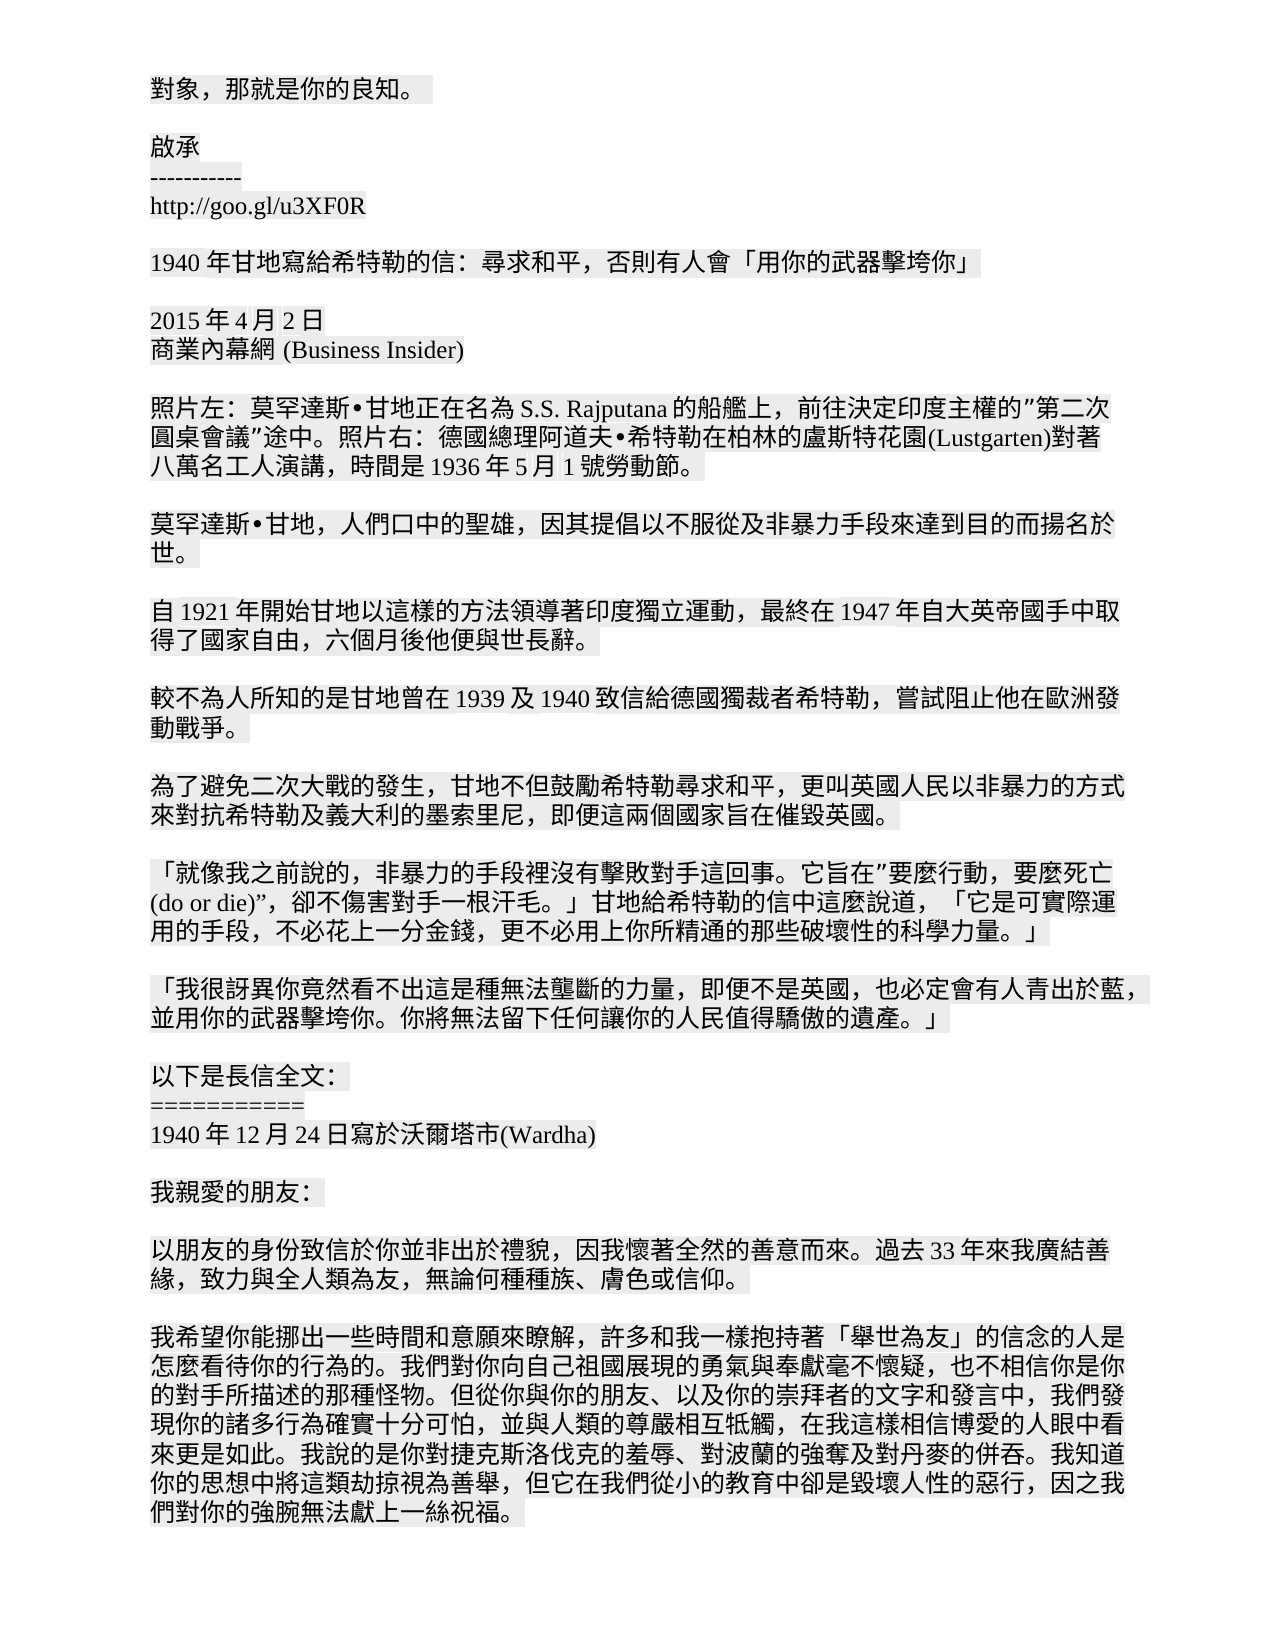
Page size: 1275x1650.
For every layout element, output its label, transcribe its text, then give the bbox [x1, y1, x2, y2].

text 甘地給希特勒的長信如下，我還是先貼在這裡，巴勒網高手如雲，還是請大家看一下有沒有要改的，沒問題我再貼到首頁。 各位別以為甘地只是寫信和希特勒寒暄或說說教而已，在我看這信是不折不扣的警告和宣戰，我若是獨裁者，恐怕會認真考慮要不要一意孤行下去。 昨天重看「帝國毀滅」，十分感動，不是感動希特勒，而是他身邊的這些人，個個正直，誠信，充滿信念和榮譽感，堅定不移，可說到了虔誠的程度。這些人確實做了很多可怕的事，但他們卻一點都不卑鄙。 我對人性這一切難以理解的事仍然充滿疑惑，但我似乎慢慢感覺人不該崇拜，崇拜讓你停止了思考，一旦你崇拜，你就等於把自己的靈魂交了出去。而你永遠只該把靈魂交給一個對象，那就是你的良知。 啟承 ----------- http://goo.gl/u3XF0R 1940 年甘地寫給希特勒的信：尋求和平，否則有人會「用你的武器擊垮你」 2015年4月2日 商業內幕網 (Business Insider) 照片左：莫罕達斯•甘地正在名為S.S. Rajputana的船艦上，前往決定印度主權的”第二次圓桌會議”途中。照片右：德國總理阿道夫•希特勒在柏林的盧斯特花園(Lustgarten)對著八萬名工人演講，時間是1936年5月1號勞動節。 莫罕達斯•甘地，人們口中的聖雄，因其提倡以不服從及非暴力手段來達到目的而揚名於世。 自1921年開始甘地以這樣的方法領導著印度獨立運動，最終在1947年自大英帝國手中取得了國家自由，六個月後他便與世長辭。 較不為人所知的是甘地曾在1939及1940致信給德國獨裁者希特勒，嘗試阻止他在歐洲發動戰爭。 為了避免二次大戰的發生，甘地不但鼓勵希特勒尋求和平，更叫英國人民以非暴力的方式來對抗希特勒及義大利的墨索里尼，即便這兩個國家旨在催毀英國。 「就像我之前說的，非暴力的手段裡沒有擊敗對手這回事。它旨在”要麼行動，要麼死亡(do or die)”，卻不傷害對手一根汗毛。」甘地給希特勒的信中這麼說道，「它是可實際運用的手段，不必花上一分金錢，更不必用上你所精通的那些破壞性的科學力量。」 「我很訝異你竟然看不出這是種無法壟斷的力量，即便不是英國，也必定會有人青出於藍，並用你的武器擊垮你。你將無法留下任何讓你的人民值得驕傲的遺產。」 以下是長信全文： =========== 1940年12月24日寫於沃爾塔市(Wardha) 我親愛的朋友： 以朋友的身份致信於你並非出於禮貌，因我懷著全然的善意而來。過去33年來我廣結善緣，致力與全人類為友，無論何種種族、膚色或信仰。 我希望你能挪出一些時間和意願來瞭解，許多和我一樣抱持著「舉世為友」的信念的人是怎麼看待你的行為的。我們對你向自己祖國展現的勇氣與奉獻毫不懷疑，也不相信你是你的對手所描述的那種怪物。但從你與你的朋友、以及你的崇拜者的文字和發言中，我們發現你的諸多行為確實十分可怕，並與人類的尊嚴相互牴觸，在我這樣相信博愛的人眼中看來更是如此。我說的是你對捷克斯洛伐克的羞辱、對波蘭的強奪及對丹麥的併吞。我知道你的思想中將這類劫掠視為善舉，但它在我們從小的教育中卻是毀壞人性的惡行，因之我們對你的強腕無法獻上一絲祝福。 我們展現力量的方法卻相當不同。比之納綷，我們對抗英國帝國主義的努力並不更少，真要說的話是有過之而無不及。世上五分之一的人類正被踩在英國的腳下，同樣是以一種不光采的力量來達成。我們對它的反抗卻不是傷害英國人民；我們尋求的是改變(convert)他們，而非在戰場上將他們擊敗(defeat)。我們對英國統治的對抗是種手無寸鐵的起義，但無論是否成功改變他們，我們都決定讓他們的統治完全失去作用－以一種非暴力的不合作來達成。這個方法在本質上是無堅不摧的，因為它是基於一個事實，這事實就是任何加害者若不靠受害者某種程度上的合作－無論是自願或被迫－他將無法遂行其目的。我們的統治者也許可以佔有我們的土地和肉體，但他卻無法佔有我們的靈魂，而前者，除非他們殺光所有的印度人－男人、女人和小孩－否則也不可能達成。當然，並非所有人都能做到英雄式的非暴力標準，許多可怕的事也可能讓起義折損，但這類質疑都忽略了重點。想想看，如果在印度有一定數量的男人女人願意在面對加害者時不帶著任何惡意，但願意犧牲自己的生命而非向其屈膝，他們便為暴政下的受害者指出了一條自由的路。我請你務必相信我們印度有許多這樣的人，數量遠超過你的想像，他們已經為此訓練了20年。 過去半個世紀來我們都在努力脫離英國的統治，而這股獨立運動從未像如今這般強烈，其中最有力的政黨組織即印度國大黨(Indian National Congress)正致力於達成此一目標。我們的對手英國，曾是世上最有組織的施暴者，但透過非暴力，我們已經取得了相當的成果而能與之抗衡。如今你正在挑戰這份力量，問題只在於誰更有組織，是德國？還是英國？我們和其他歐洲人以外的種族，非常瞭解英國鐵腕之兇暴，但我們絕不願在另一股德國暴力的協助下終結英國對我們的統治。我們如今已經明白就算世上所有的暴力加總起來，我們的非暴力只要經過組織，便足以與之對抗。就像我之前說的，非暴力的手段裡沒有擊敗對手這回事。它旨在「要麼行動，要麼死亡(do or die)」，卻不傷害對手一根汗毛。它是可實際運用的手段，不必花上一分金錢，更不必用上你所精通的那些破壞性的科學力量。我很訝異你竟然看不出這是種無法壟斷的力量，即便不是英國，也必定會有人青出於藍，並用你的武器擊垮你。你將無法留下任何讓你的人民值得驕傲的遺產，他們將無法自豪地細數自己的國家曾精心策劃哪些功績，因為這些事是如此地殘酷。因此，我在此以人道為名，懇求你停止戰爭。有關貴國與英國間的紛爭，你不妨將之呈上國際法庭，因為即便你在戰爭中取得了勝利，那也不代表你是對的，那只代表你的破壞力較對方來得強大；在公正的法庭上，我們卻可以判定誰站在較為正確的一方。 你應該知道在不久前我正式向所有英國人民呼籲，採取我的非暴力方法來對抗納綷，我這麼做是因為英國人明白我雖是個反叛者，卻也是位朋友。對你和貴國人民來說我也許是個陌生臉孔，我不願唐突地對貴國人民做出相同的呼籲。並不是說我一定不會把施加在英國政府上的力量施加於你，但目前我只想做個簡單的提議，這樣比較實際，也較不傷感情。 看著歐洲人民們陷於水深火熱之中，連我們自己都無法乘人之危，因而暫停了對英國的不合作運動。在這個生靈塗炭、數百萬歐洲人發出無聲哭泣的時候，要求你為和平做出一些貢獻是否太過了？你的一點作為也許對你來說沒什麼，但對那些我耳中聽到的沉默哭聲卻意義重大。在我前往英國參加圓桌會議(Round Table Conference)的途中，我曾有幸於羅馬拜見墨索里尼閣下，當時我就打定主意向你們兩位發出我的請求。我也希望他能收下我的信息並做出正確的改變。 [150, 75, 1125, 1556]
